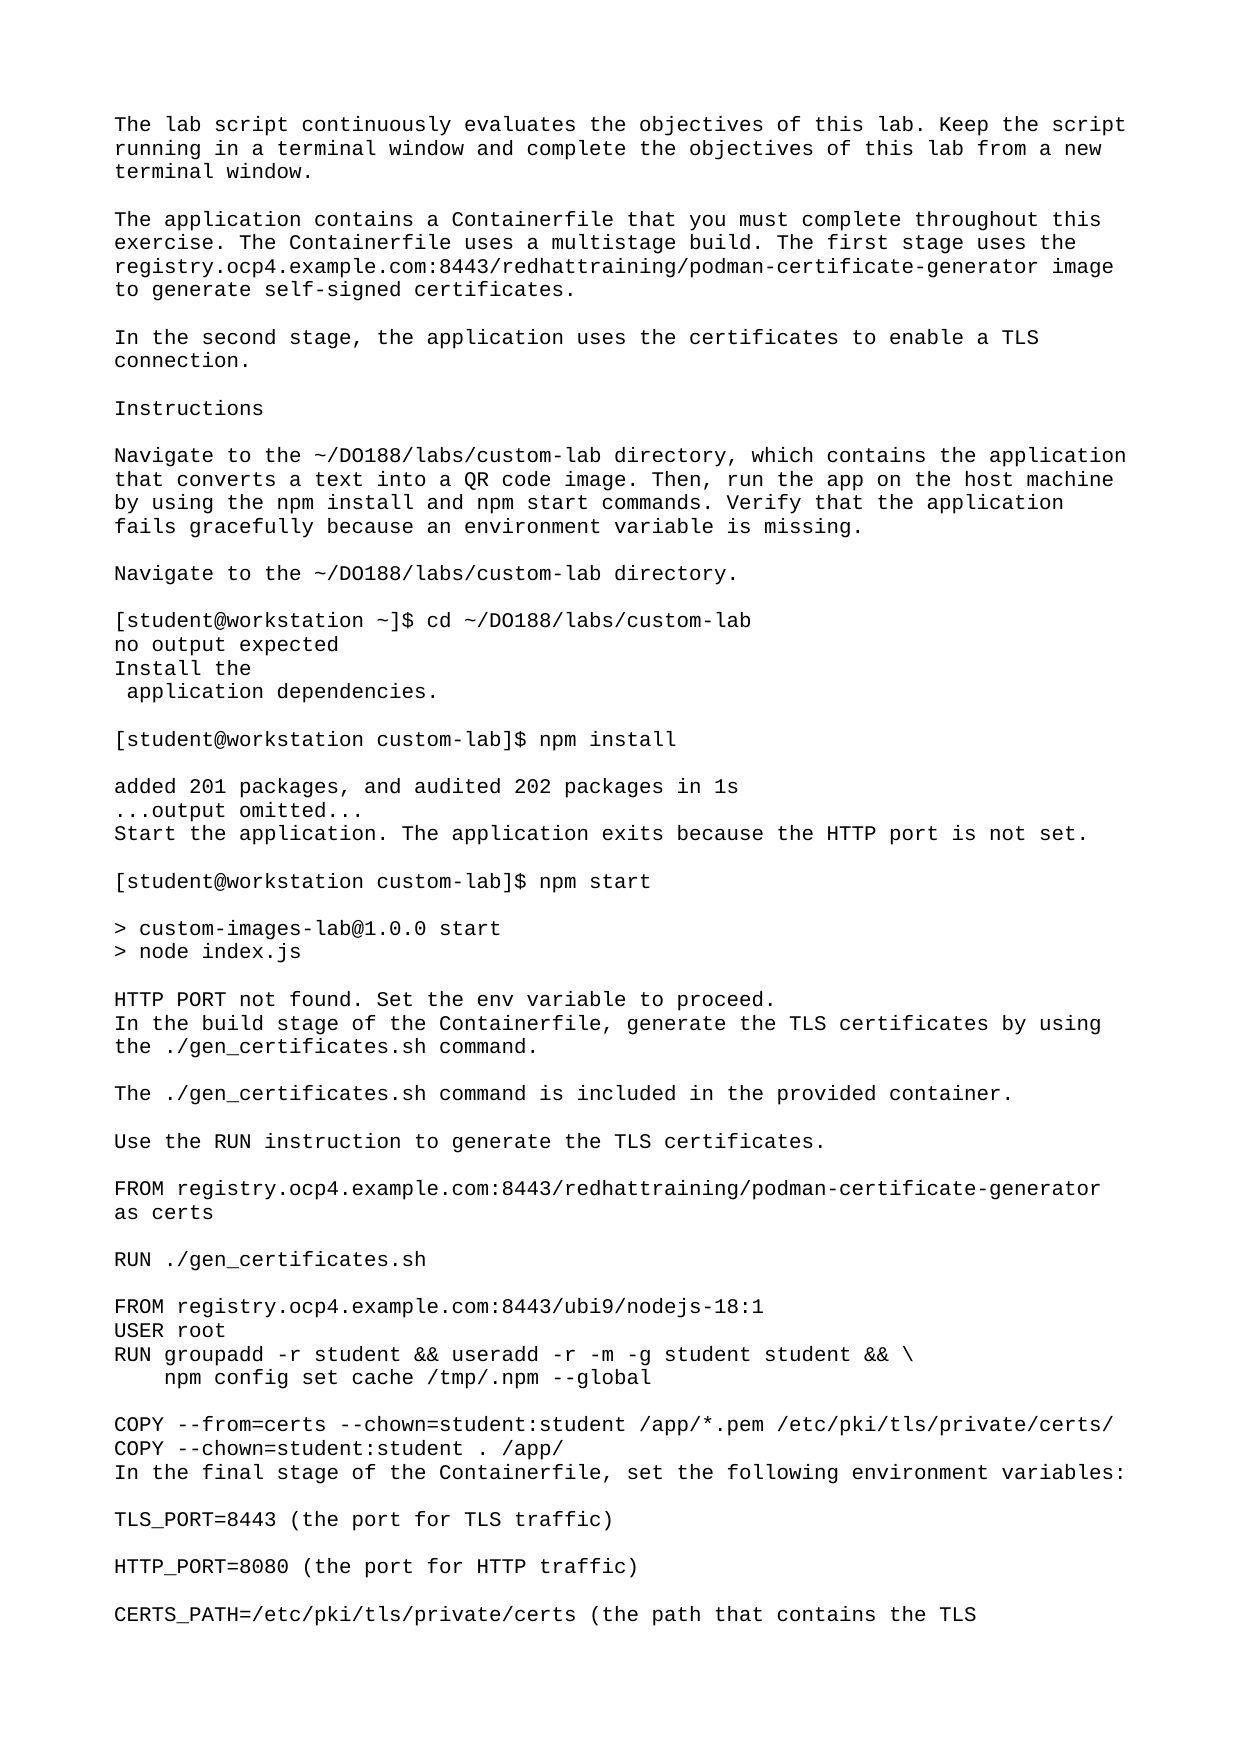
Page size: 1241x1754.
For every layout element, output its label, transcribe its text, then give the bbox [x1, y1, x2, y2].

text The lab script continuously evaluates the objectives of this lab. Keep the script running in a terminal window and complete the objectives of this lab from a new terminal window. The application contains a Containerfile that you must complete throughout this exercise. The Containerfile uses a multistage build. The first stage uses the registry.ocp4.example.com:8443/redhattraining/podman-certificate-generator image to generate self-signed certificates. In the second stage, the application uses the certificates to enable a TLS connection. Instructions Navigate to the ~/DO188/labs/custom-lab directory, which contains the application that converts a text into a QR code image. Then, run the app on the host machine by using the npm install and npm start commands. Verify that the application fails gracefully because an environment variable is missing. Navigate to the ~/DO188/labs/custom-lab directory. [student@workstation ~]$ cd ~/DO188/labs/custom-lab no output expected Install the [114, 114, 1127, 681]
text application dependencies. [student@workstation custom-lab]$ npm install added 201 packages, and audited 202 packages in 1s ...output omitted... Start the application. The application exits because the HTTP port is not set. [student@workstation custom-lab]$ npm start > custom-images-lab@1.0.0 start > node index.js HTTP PORT not found. Set the env variable to proceed. In the build stage of the Containerfile, generate the TLS certificates by using the ./gen_certificates.sh command. The ./gen_certificates.sh command is included in the provided container. Use the RUN instruction to generate the TLS certificates. FROM registry.ocp4.example.com:8443/redhattraining/podman-certificate-generator as certs RUN ./gen_certificates.sh FROM registry.ocp4.example.com:8443/ubi9/nodejs-18:1 USER root RUN groupadd -r student && useradd -r -m -g student student && \ npm config set cache /tmp/.npm --global COPY --from=certs --chown=student:student /app/*.pem /etc/pki/tls/private/certs/ COPY --chown=student:student . /app/ In the final stage of the Containerfile, set the following environment variables: TLS_PORT=8443 (the port for TLS traffic) HTTP_PORT=8080 (the port for HTTP traffic) CERTS_PATH=/etc/pki/tls/private/certs (the path that contains the TLS [114, 681, 1127, 1627]
